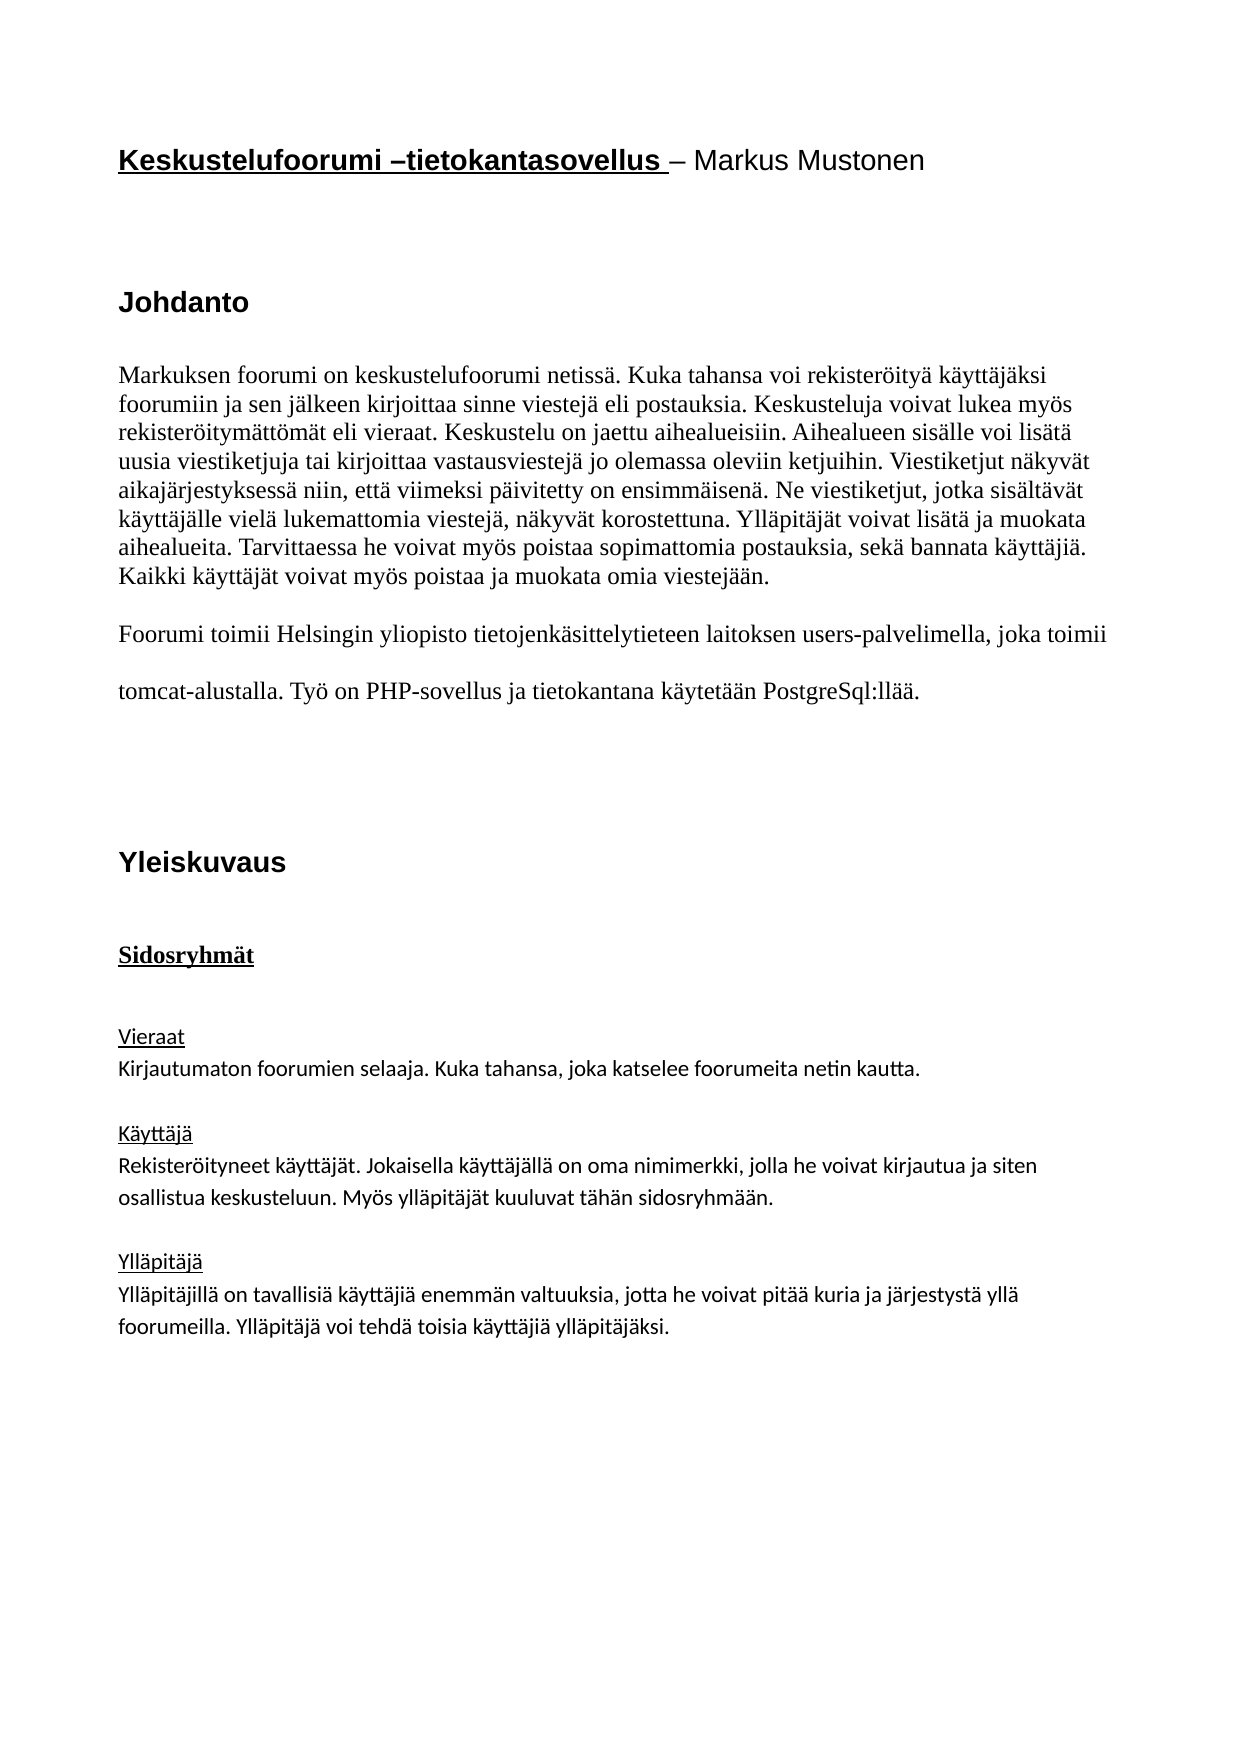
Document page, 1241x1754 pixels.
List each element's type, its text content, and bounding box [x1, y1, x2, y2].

text tomcat-alustalla. Työ on PHP-sovellus ja tietokantana käytetään PostgreSql:llää. [118, 676, 1122, 705]
text Foorumi toimii Helsingin yliopisto tietojenkäsittelytieteen laitoksen users-palvelimella, joka toimii ­ [118, 619, 1122, 676]
text Ylläpitäjä [118, 1247, 1122, 1276]
subtitle Yleiskuvaus [118, 845, 1122, 878]
text Sidosryhmät [118, 940, 1122, 969]
text Kirjautumaton foorumien selaaja. Kuka tahansa, joka katselee foorumeita netin kautta. [118, 1054, 1122, 1082]
subtitle Johdanto [118, 285, 1122, 319]
subtitle Keskustelufoorumi –tietokantasovellus – Markus Mustonen [118, 143, 1122, 177]
text Rekisteröityneet käyttäjät. Jokaisella käyttäjällä on oma nimimerkki, jolla he voivat kirjautua ja siten osallistua keskusteluun. Myös ylläpitäjät kuuluvat tähän sidosryhmään. [118, 1151, 1122, 1211]
text Markuksen foorumi on keskustelufoorumi netissä. Kuka tahansa voi rekisteröityä käyttäjäksi foorumiin ja sen jälkeen kirjoittaa sinne viestejä eli postauksia. Keskusteluja voivat lukea myös rekisteröitymättömät eli vieraat. Keskustelu on jaettu aihealueisiin. Aihealueen sisälle voi lisätä uusia viestiketjuja tai kirjoittaa vastausviestejä jo olemassa oleviin ketjuihin. Viestiketjut näkyvät aikajärjestyksessä niin, että viimeksi päivitetty on ensimmäisenä. Ne viestiketjut, jotka sisältävät käyttäjälle vielä lukemattomia viestejä, näkyvät korostettuna. Ylläpitäjät voivat lisätä ja muokata aihealueita. Tarvittaessa he voivat myös poistaa sopimattomia postauksia, sekä bannata käyttäjiä. Kaikki käyttäjät voivat myös poistaa ja muokata omia viestejään. [118, 360, 1122, 590]
text Käyttäjä [118, 1119, 1122, 1147]
text Vieraat [118, 1022, 1122, 1050]
text Ylläpitäjillä on tavallisiä käyttäjiä enemmän valtuuksia, jotta he voivat pitää kuria ja järjestystä yllä foorumeilla. Ylläpitäjä voi tehdä toisia käyttäjiä ylläpitäjäksi. [118, 1280, 1122, 1340]
